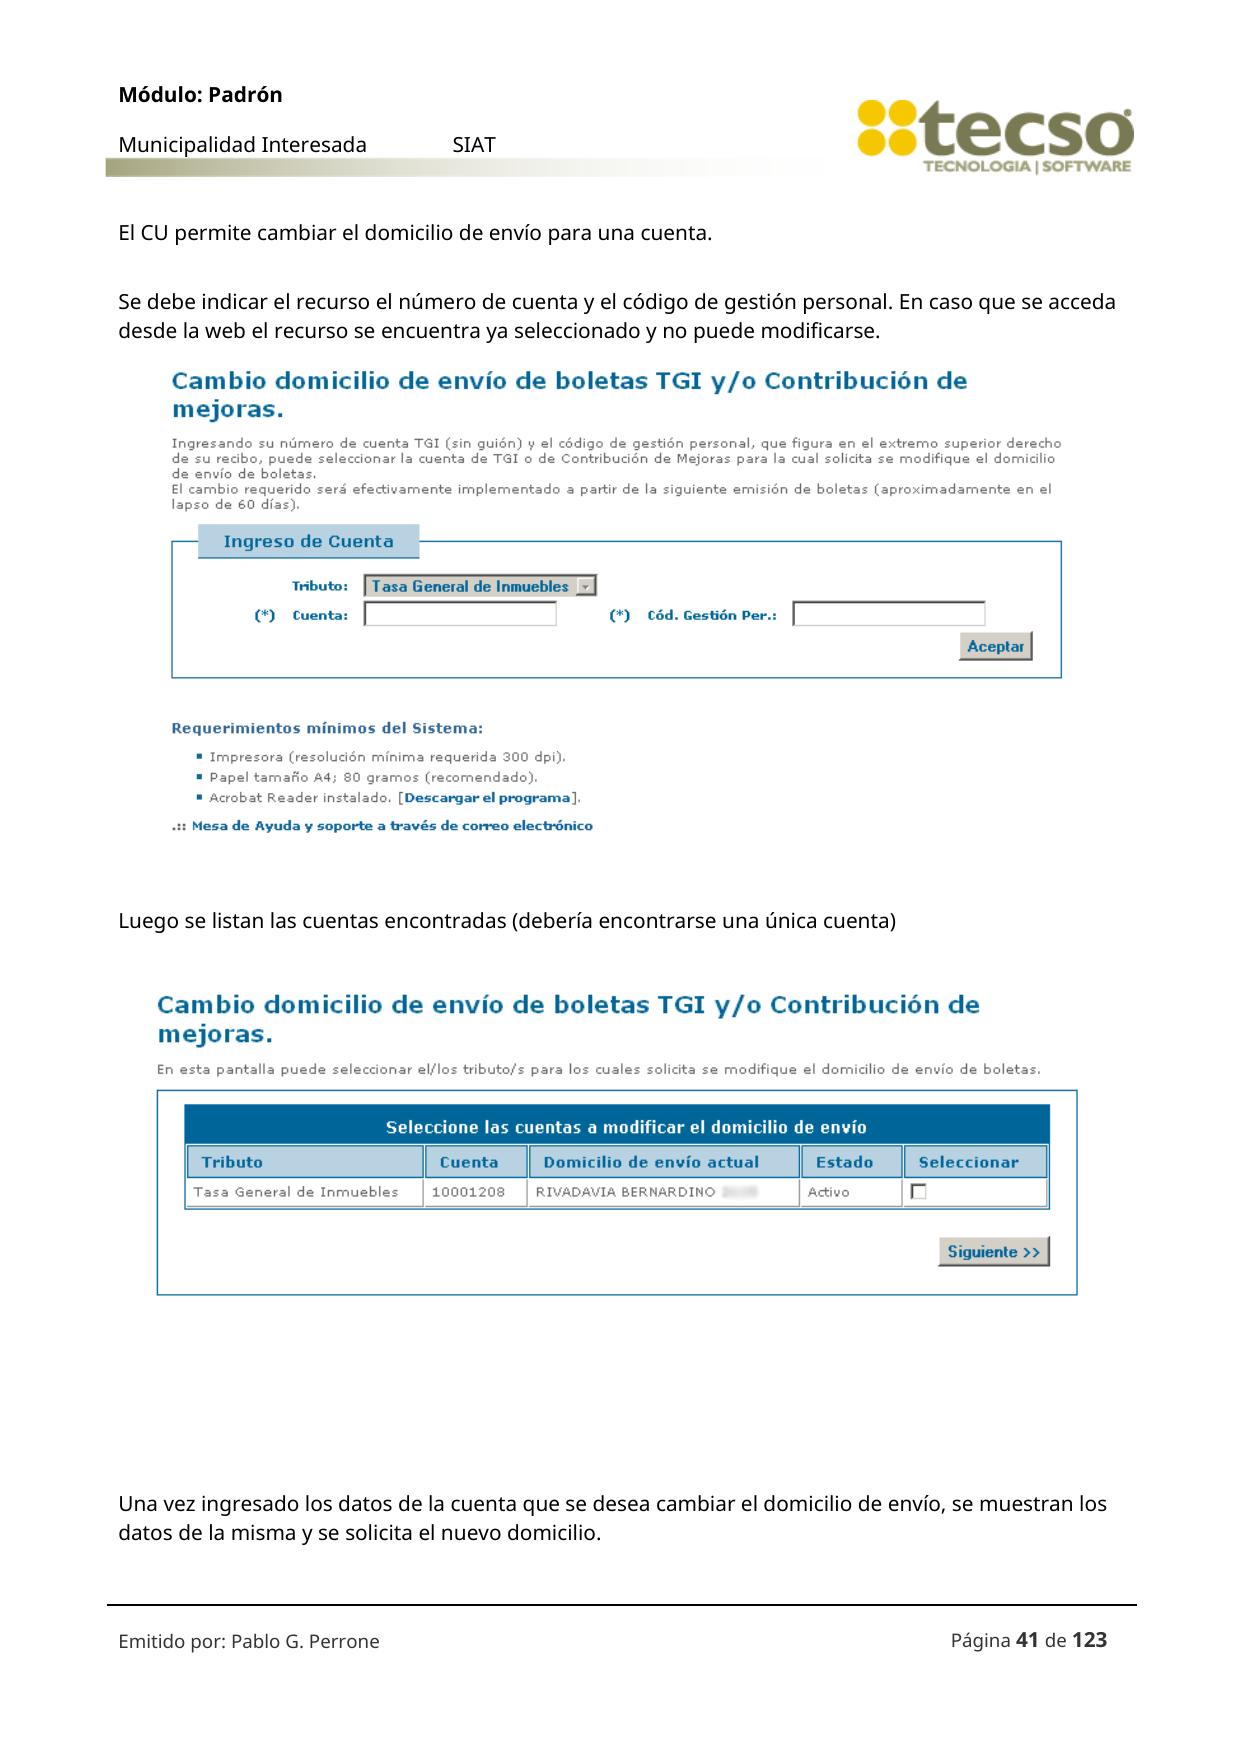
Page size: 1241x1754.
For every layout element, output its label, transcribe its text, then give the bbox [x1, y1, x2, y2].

text Se debe indicar el recurso el número de cuenta y el código de gestión personal. En caso que se acceda desde la web el recurso se encuentra ya seleccionado y no puede modificarse. [118, 287, 1122, 344]
picture [155, 356, 1085, 866]
picture [149, 987, 1091, 1326]
text Luego se listan las cuentas encontradas (debería encontrarse una única cuenta) [118, 906, 1122, 934]
text El CU permite cambiar el domicilio de envío para una cuenta. [118, 218, 1122, 275]
text Una vez ingresado los datos de la cuenta que se desea cambiar el domicilio de envío, se muestran los datos de la misma y se solicita el nuevo domicilio. [118, 1489, 1122, 1546]
picture [105, 100, 1134, 177]
